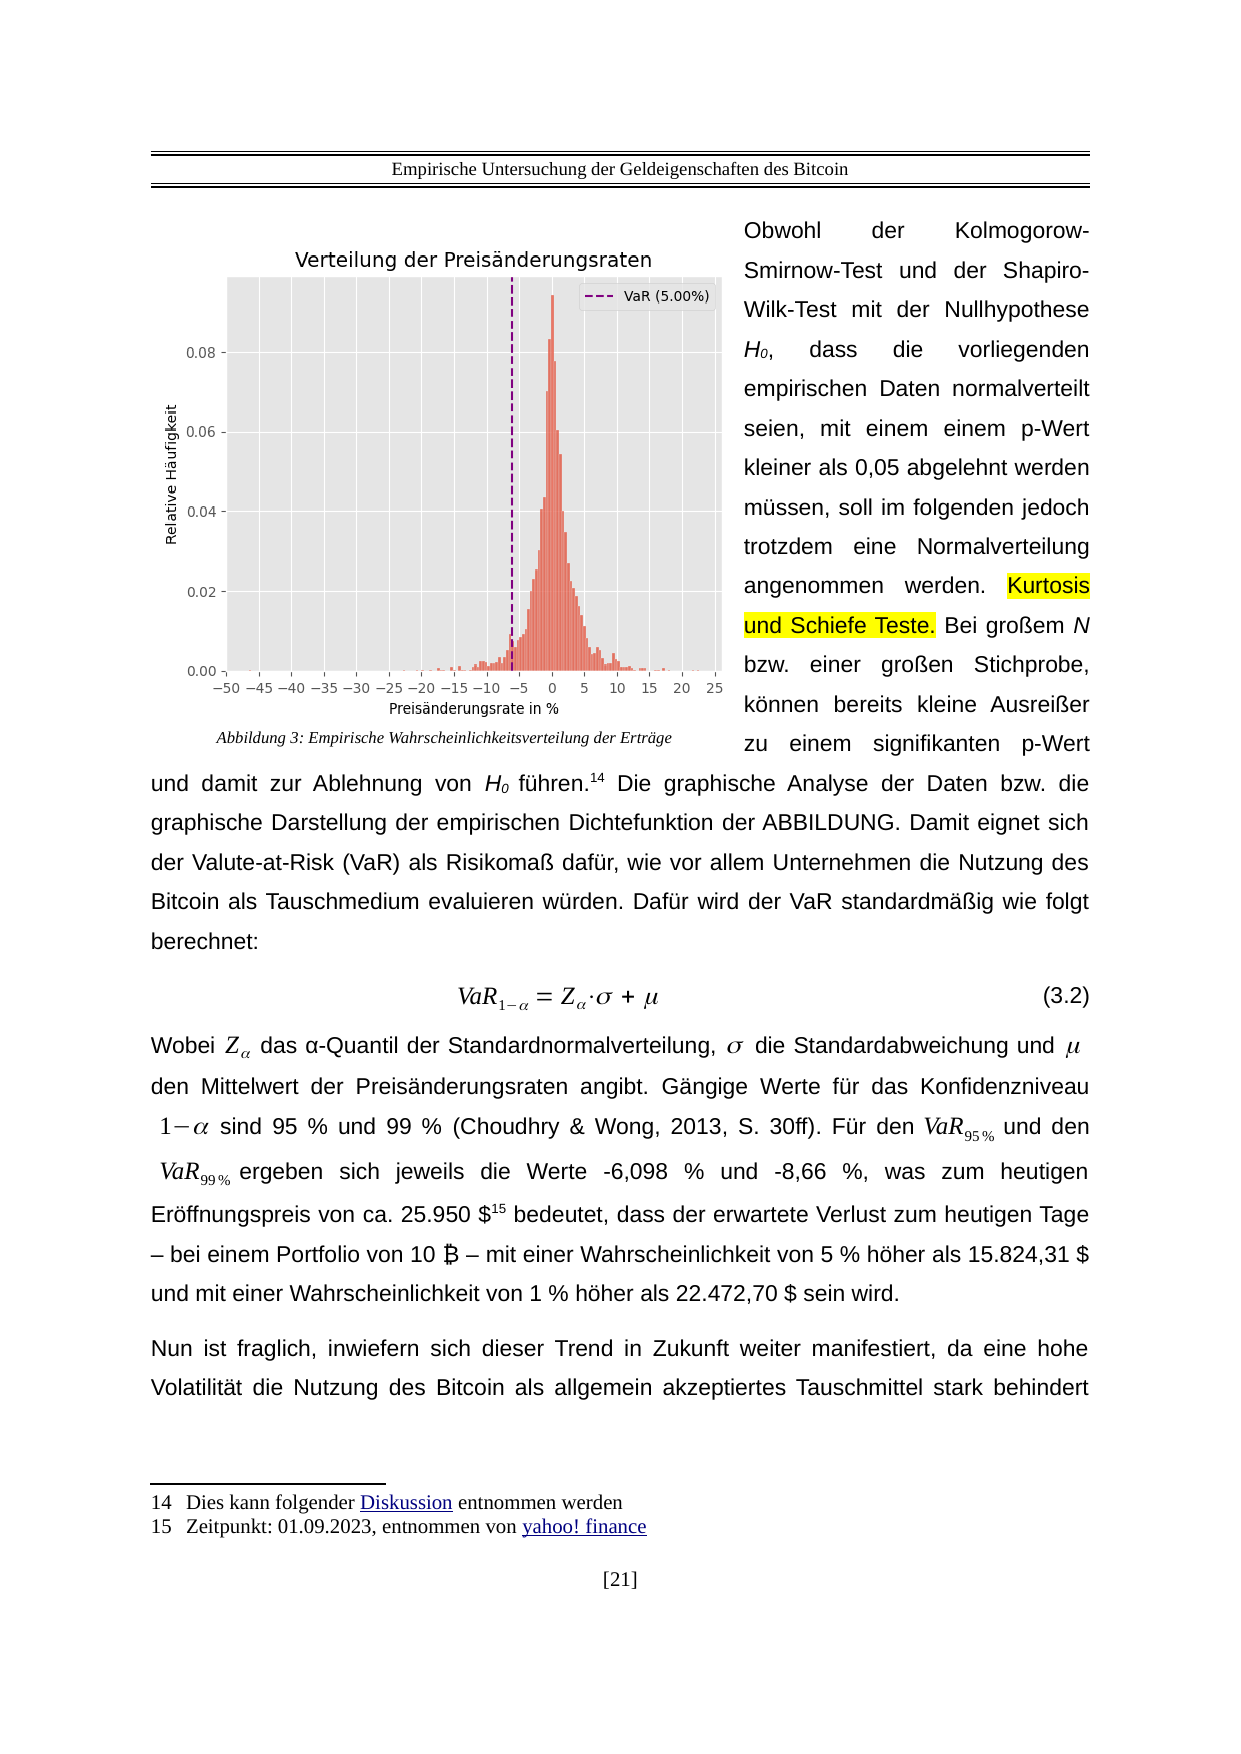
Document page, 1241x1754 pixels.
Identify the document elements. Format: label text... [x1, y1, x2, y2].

text Wobeidas α-Quantil der Standardnormalverteilung,die Standardabweichung undden Mittelwert der Preisänderungsraten angibt. Gängige Werte für das Konfidenzniveausind 95 % und 99 % (Choudhry & Wong, 2013, S. 30ff). Für denund denergeben sich jeweils die Werte -6,098 % und -8,66 %, was zum heutigen Eröffnungspreis von ca. 25.950 $ bedeutet, dass der erwartete Verlust zum heutigen Tage – bei einem Portfolio von 10 ₿ – mit einer Wahrscheinlichkeit von 5 % höher als 15.824,31 $ und mit einer Wahrscheinlichkeit von 1 % höher als 22.472,70 $ sein wird. [151, 1031, 1090, 1307]
table_header (3.2) [965, 982, 1090, 1013]
text Obwohl der Kolmogorow-Smirnow-Test und der Shapiro-Wilk-Test mit der Nullhypothese H0, dass die vorliegenden empirischen Daten normalverteilt seien, mit einem einem p-Wert kleiner als 0,05 abgelehnt werden müssen, soll im folgenden jedoch trotzdem eine Normalverteilung angenommen werden. Kurtosis und Schiefe Teste. Bei großem N bzw. einer großen Stichprobe, können bereits kleine Ausreißer zu einem signifikanten p-Wert und damit zur Ablehnung von H0 führen. Die graphische Analyse der Daten bzw. die graphische Darstellung der empirischen Dichtefunktion der ABBILDUNG. Damit eignet sich der Valute-at-Risk (VaR) als Risikomaß dafür, wie vor allem Unternehmen die Nutzung des Bitcoin als Tauschmedium evaluieren würden. Dafür wird der VaR standardmäßig wie folgt berechnet: [151, 217, 1090, 954]
picture [156, 241, 732, 728]
text Zeitpunkt: 01.09.2023, entnommen von yahoo! finance [151, 1514, 1090, 1538]
table_header [151, 982, 965, 1013]
text Dies kann folgender Diskussion entnommen werden [151, 1490, 1090, 1514]
text Nun ist fraglich, inwiefern sich dieser Trend in Zukunft weiter manifestiert, da eine hohe Volatilität die Nutzung des Bitcoin als allgemein akzeptiertes Tauschmittel stark behindert [151, 1334, 1090, 1400]
text Abbildung 3: Empirische Wahrscheinlichkeitsverteilung der Erträge [156, 728, 732, 747]
